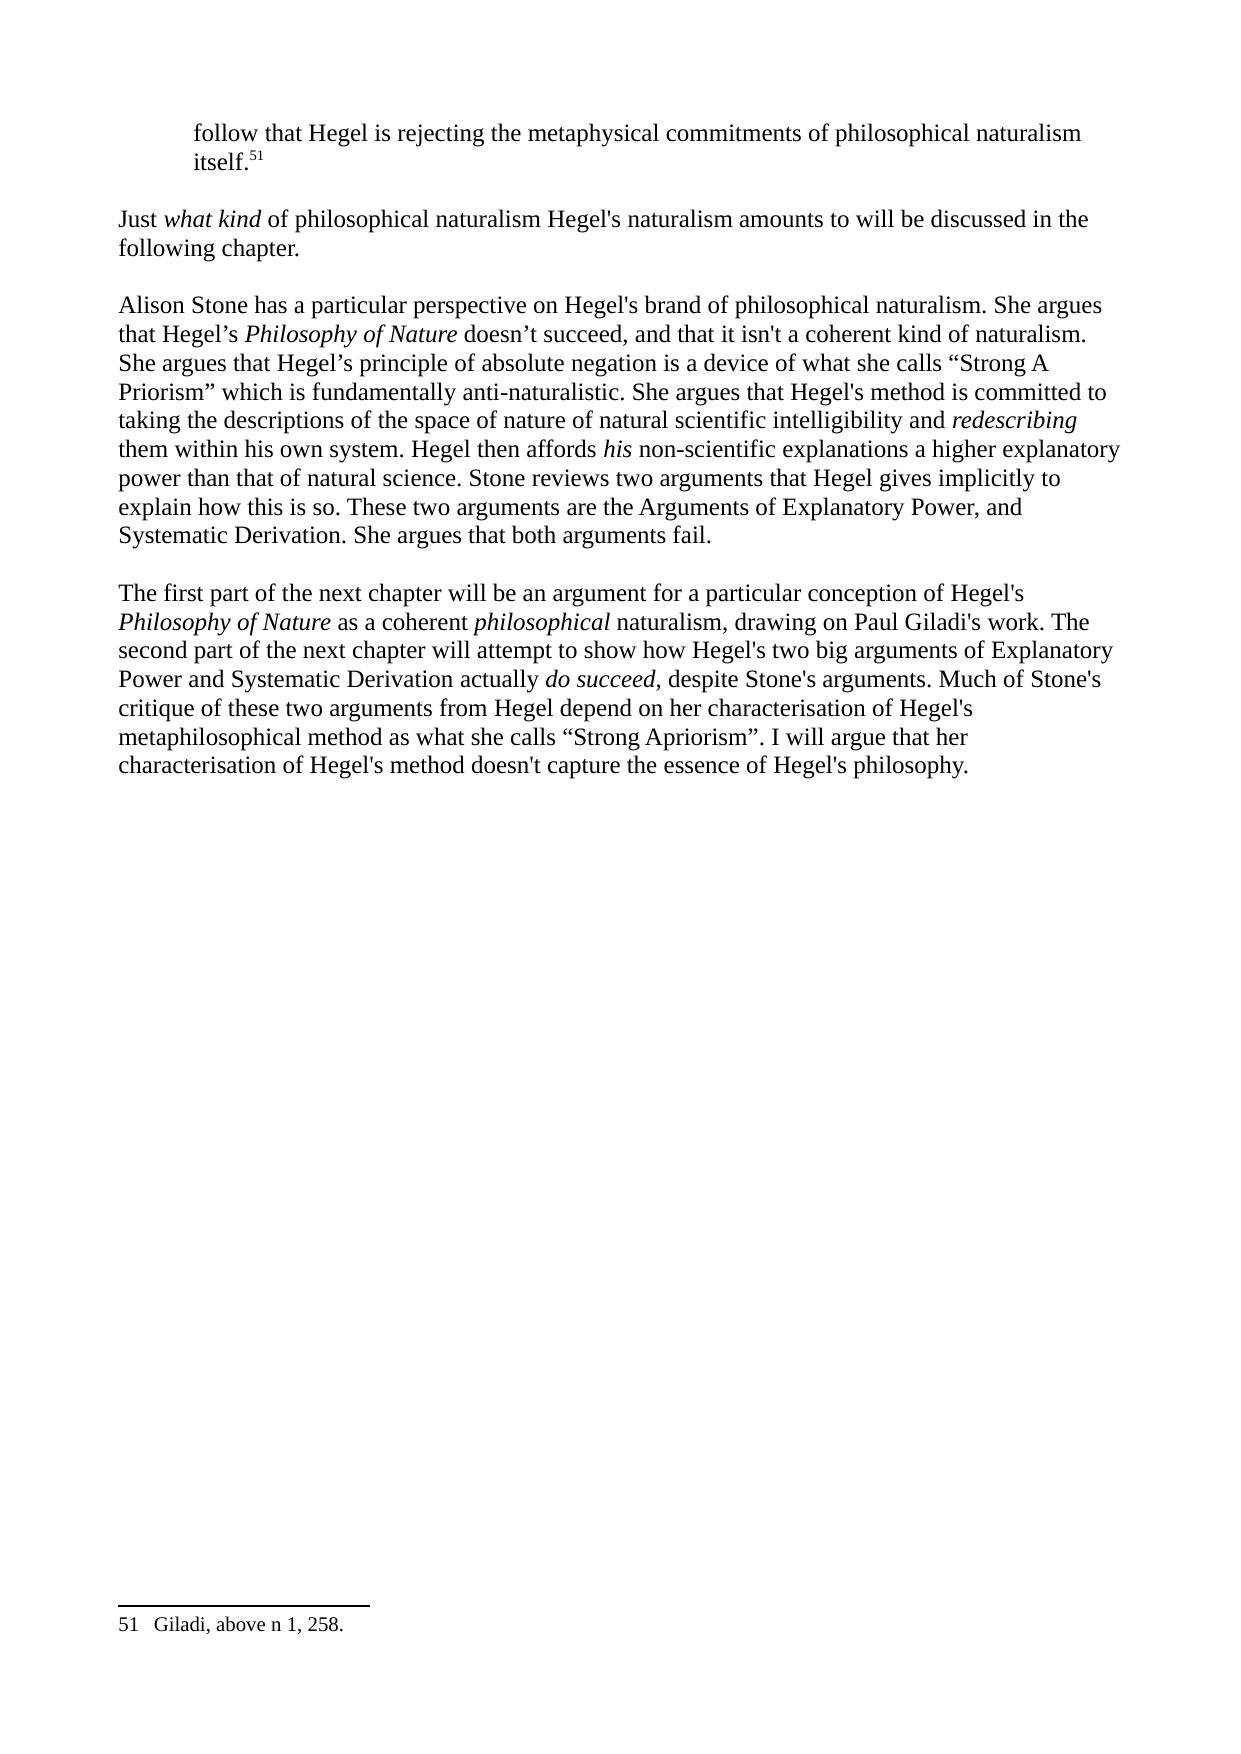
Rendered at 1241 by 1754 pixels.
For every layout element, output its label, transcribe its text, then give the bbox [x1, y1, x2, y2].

text follow that Hegel is rejecting the metaphysical commitments of philosophical naturalism itself. [193, 118, 1122, 176]
text Giladi, above n 1, 258. [118, 1612, 1122, 1636]
text The first part of the next chapter will be an argument for a particular conception of Hegel's Philosophy of Nature as a coherent philosophical naturalism, drawing on Paul Giladi's work. The second part of the next chapter will attempt to show how Hegel's two big arguments of Explanatory Power and Systematic Derivation actually do succeed, despite Stone's arguments. Much of Stone's critique of these two arguments from Hegel depend on her characterisation of Hegel's metaphilosophical method as what she calls “Strong Apriorism”. I will argue that her characterisation of Hegel's method doesn't capture the essence of Hegel's philosophy. [118, 578, 1122, 779]
text Alison Stone has a particular perspective on Hegel's brand of philosophical naturalism. She argues that Hegel’s Philosophy of Nature doesn’t succeed, and that it isn't a coherent kind of naturalism. She argues that Hegel’s principle of absolute negation is a device of what she calls “Strong A Priorism” which is fundamentally anti-naturalistic. She argues that Hegel's method is committed to taking the descriptions of the space of nature of natural scientific intelligibility and redescribing them within his own system. Hegel then affords his non-scientific explanations a higher explanatory power than that of natural science. Stone reviews two arguments that Hegel gives implicitly to explain how this is so. These two arguments are the Arguments of Explanatory Power, and Systematic Derivation. She argues that both arguments fail. [118, 291, 1122, 549]
text Just what kind of philosophical naturalism Hegel's naturalism amounts to will be discussed in the following chapter. [118, 204, 1122, 262]
